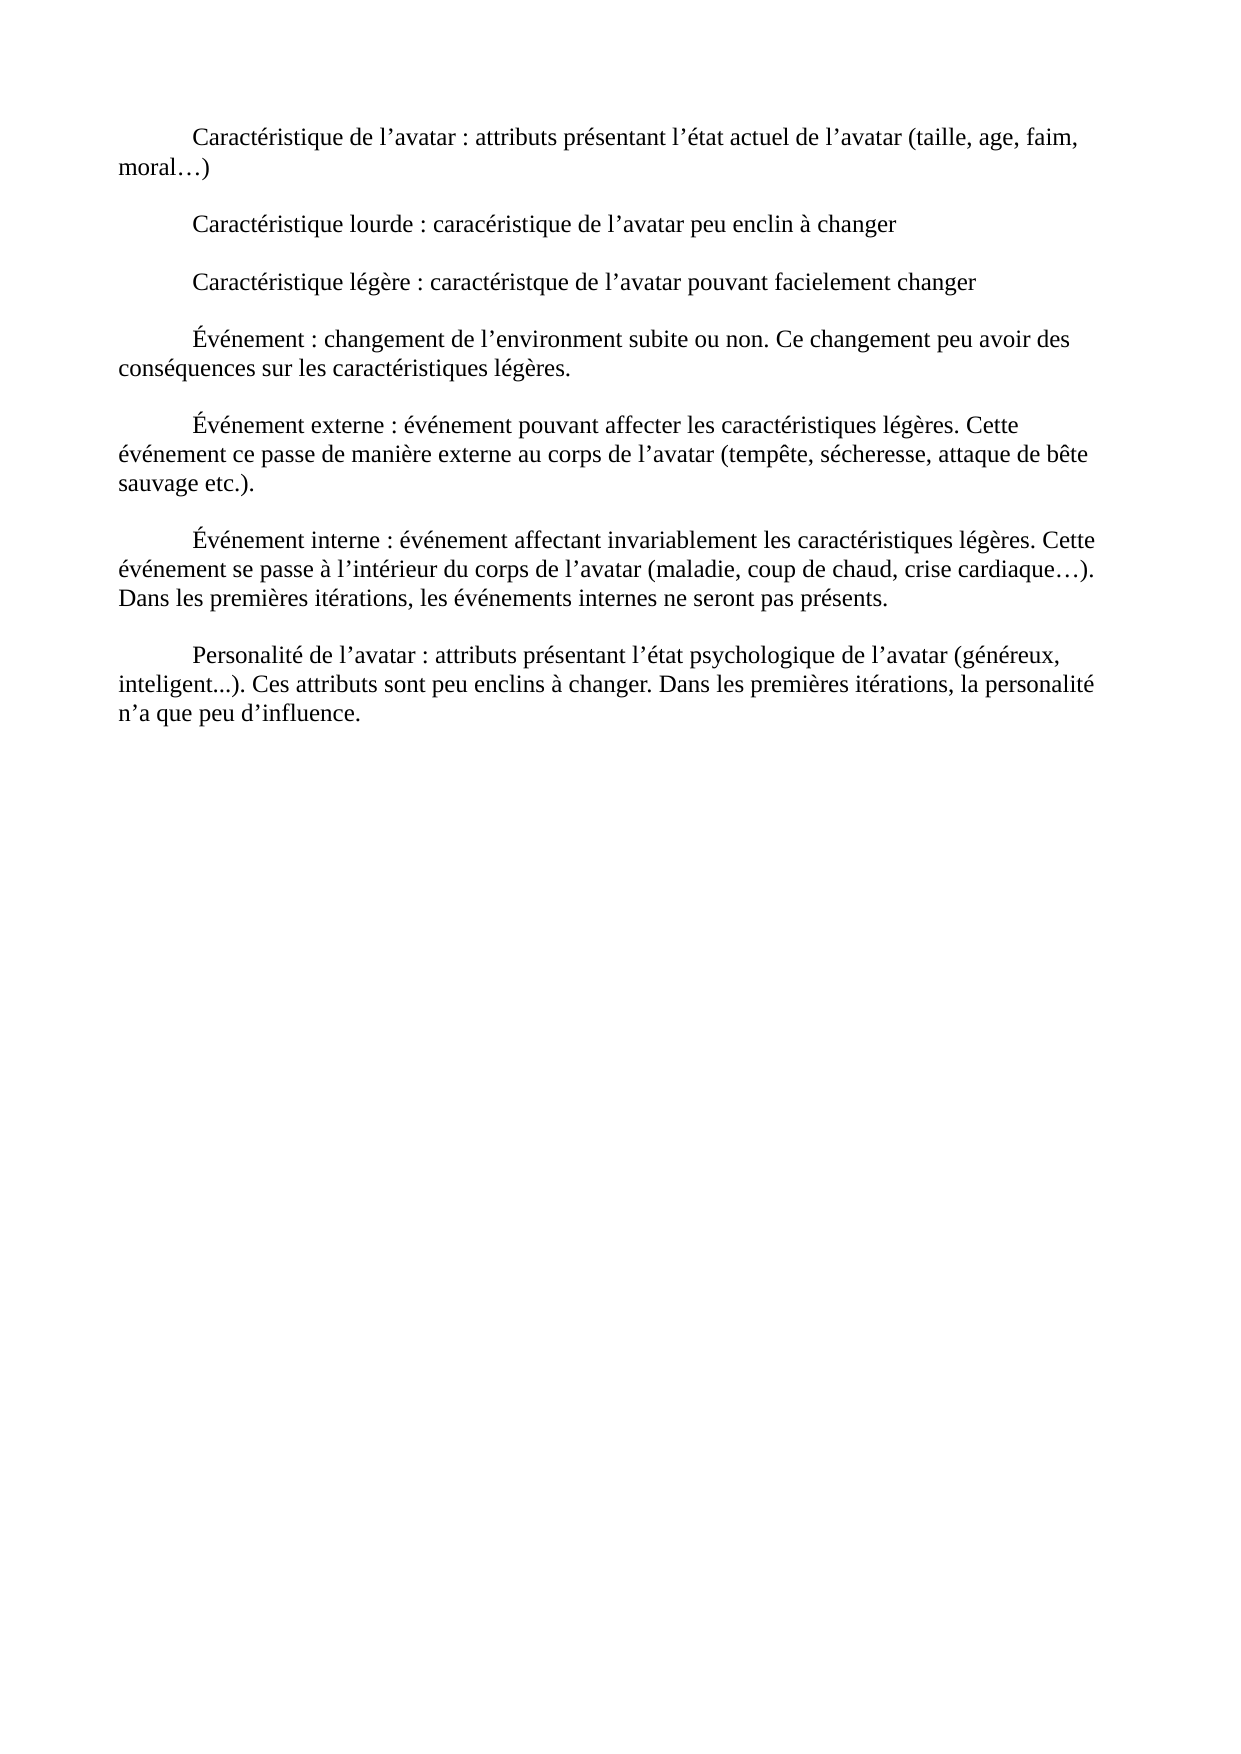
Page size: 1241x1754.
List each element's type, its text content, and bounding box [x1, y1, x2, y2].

text Événement interne : événement affectant invariablement les caractéristiques légères. Cette événement se passe à l’intérieur du corps de l’avatar (maladie, coup de chaud, crise cardiaque…). Dans les premières itérations, les événements internes ne seront pas présents. [118, 525, 1122, 612]
text Personalité de l’avatar : attributs présentant l’état psychologique de l’avatar (généreux, inteligent...). Ces attributs sont peu enclins à changer. Dans les premières itérations, la personalité n’a que peu d’influence. [118, 640, 1122, 727]
text Caractéristique lourde : caracéristique de l’avatar peu enclin à changer [118, 209, 1122, 238]
text Caractéristique de l’avatar : attributs présentant l’état actuel de l’avatar (taille, age, faim, moral…) [118, 118, 1122, 180]
text Caractéristique légère : caractéristque de l’avatar pouvant facielement changer [118, 267, 1122, 295]
text Événement externe : événement pouvant affecter les caractéristiques légères. Cette événement ce passe de manière externe au corps de l’avatar (tempête, sécheresse, attaque de bête sauvage etc.). [118, 410, 1122, 497]
text Événement : changement de l’environment subite ou non. Ce changement peu avoir des conséquences sur les caractéristiques légères. [118, 324, 1122, 382]
